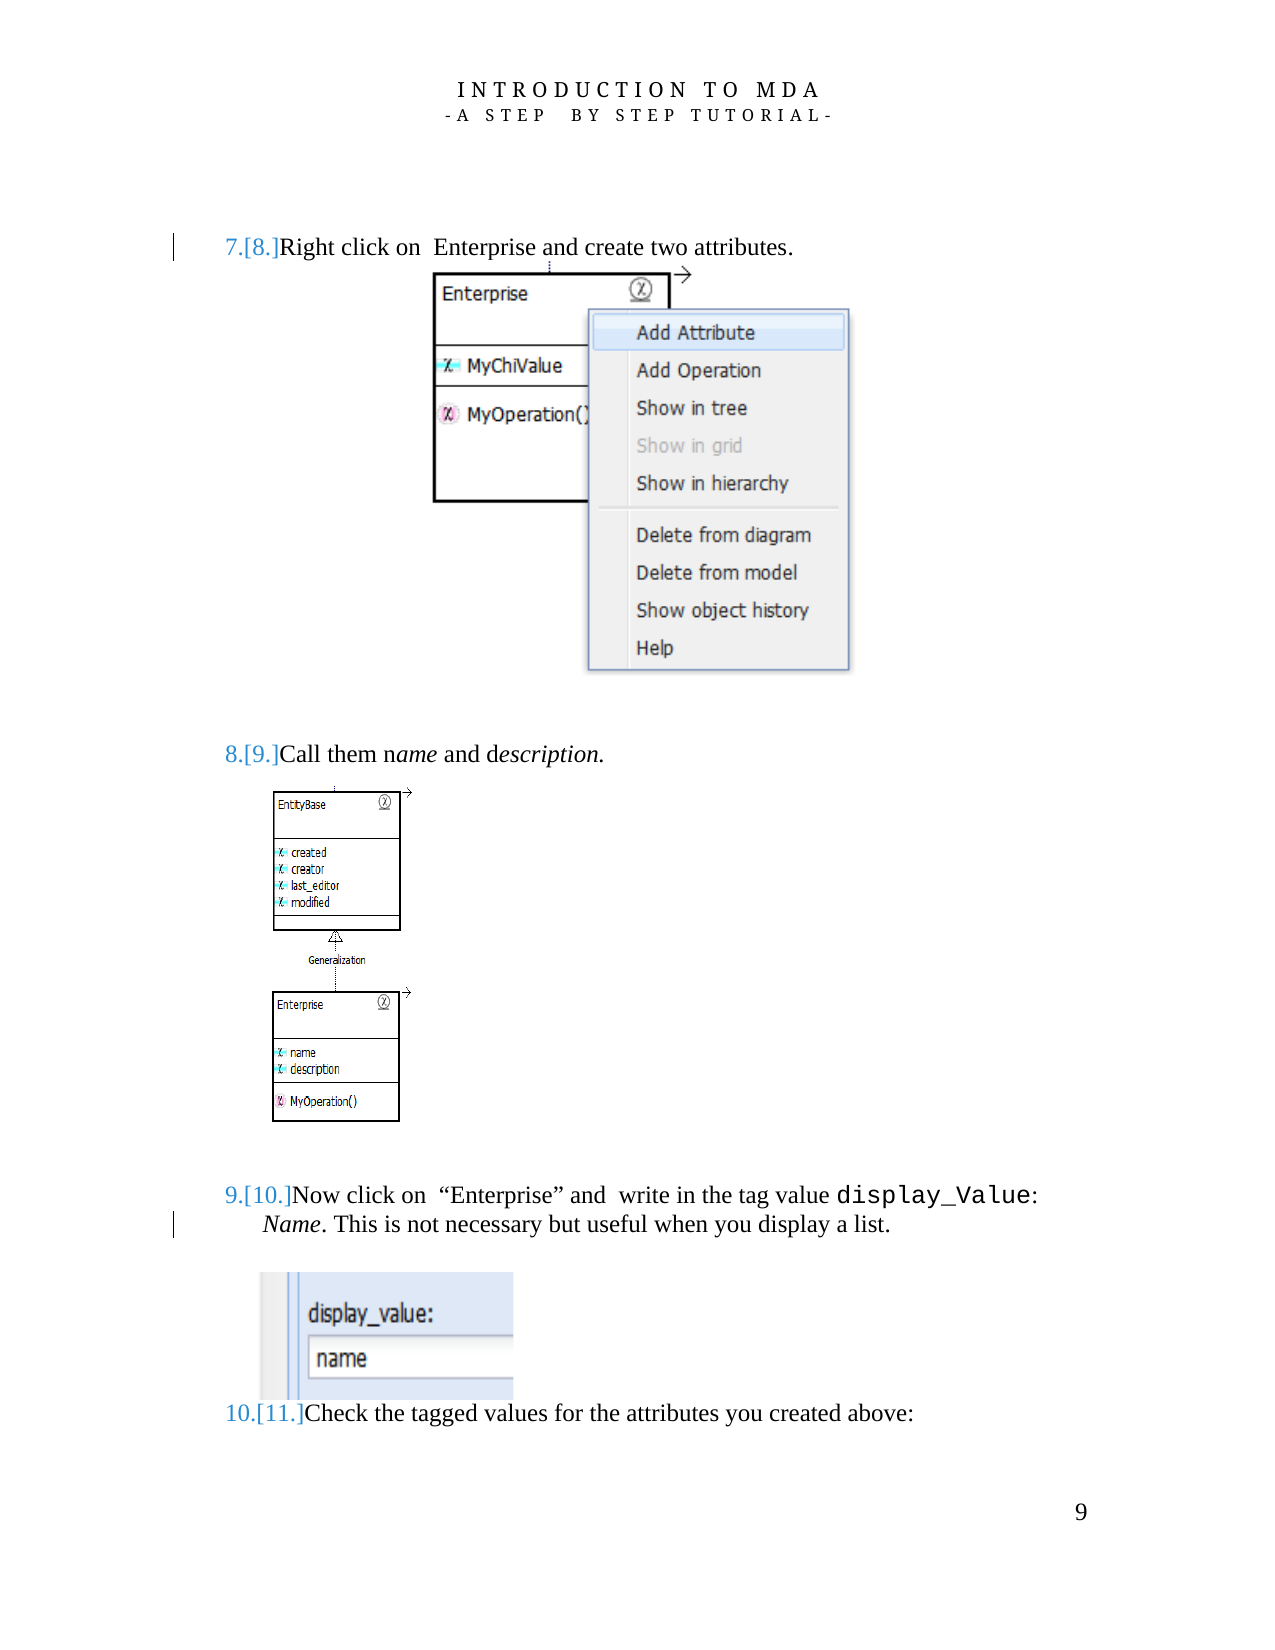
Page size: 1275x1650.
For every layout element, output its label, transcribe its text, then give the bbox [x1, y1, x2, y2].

list Right click on Enterprise and create two attributes. [225, 233, 1087, 261]
picture [253, 786, 429, 1126]
picture [419, 260, 856, 685]
picture [247, 1272, 514, 1400]
list Call them name and description. [225, 740, 1087, 1153]
list Now click on “Enterprise” and write in the tag value display_Value: Name. This is not necessary but useful when you display a list. [225, 1181, 1087, 1266]
list Check the tagged values for the attributes you created above: [225, 1266, 1087, 1427]
